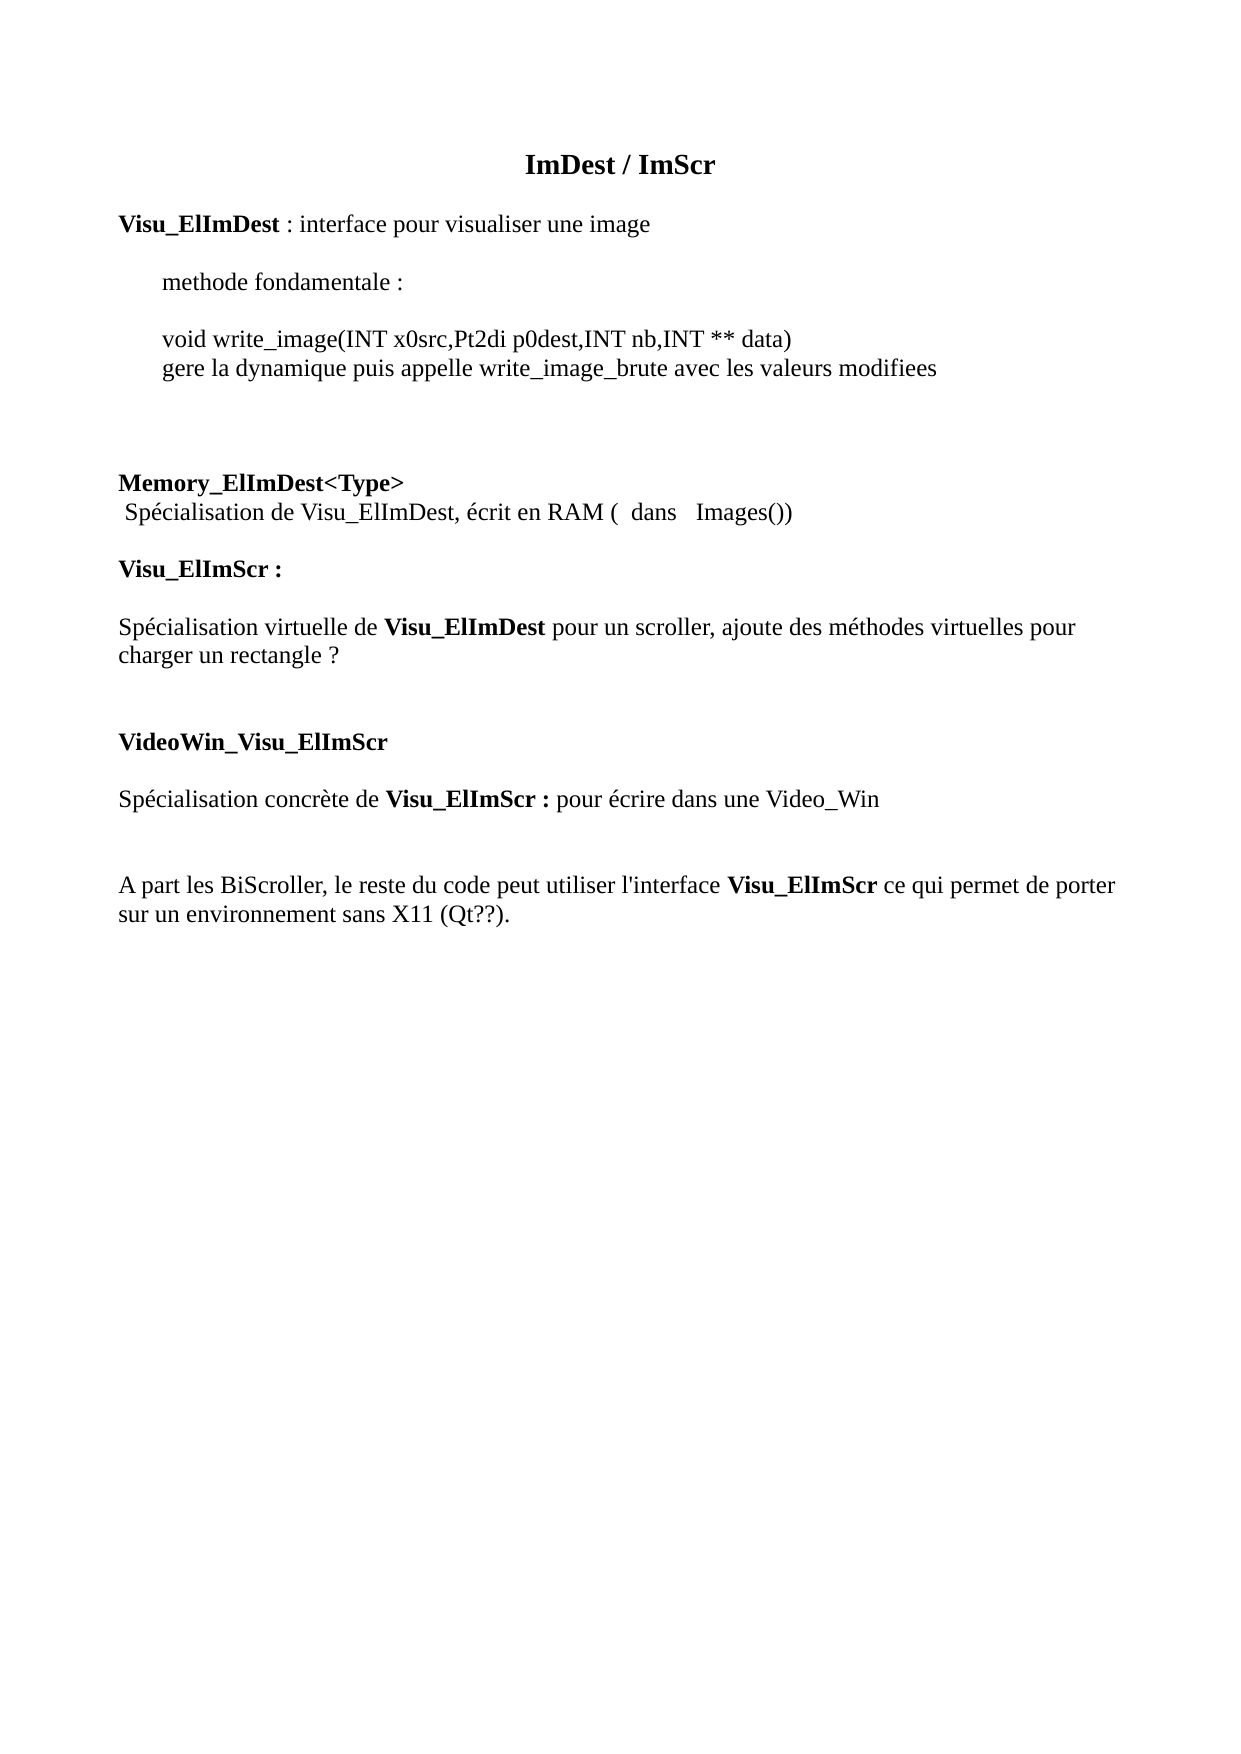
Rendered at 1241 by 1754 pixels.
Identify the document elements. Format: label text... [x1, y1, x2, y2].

text Memory_ElImDest<Type> [118, 468, 1122, 497]
text gere la dynamique puis appelle write_image_brute avec les valeurs modifiees [118, 353, 1122, 382]
text ImDest / ImScr [118, 147, 1122, 180]
text Spécialisation concrète de Visu_ElImScr : pour écrire dans une Video_Win [118, 784, 1122, 813]
text VideoWin_Visu_ElImScr [118, 727, 1122, 755]
text methode fondamentale : [118, 267, 1122, 295]
text void write_image(INT x0src,Pt2di p0dest,INT nb,INT ** data) [118, 324, 1122, 353]
text Visu_ElImDest : interface pour visualiser une image [118, 209, 1122, 238]
text Spécialisation virtuelle de Visu_ElImDest pour un scroller, ajoute des méthodes virtuelles pour charger un rectangle ? [118, 612, 1122, 669]
text A part les BiScroller, le reste du code peut utiliser l'interface Visu_ElImScr ce qui permet de porter sur un environnement sans X11 (Qt??). [118, 870, 1122, 928]
text Visu_ElImScr : [118, 554, 1122, 583]
text Spécialisation de Visu_ElImDest, écrit en RAM ( dans Images()) [118, 497, 1122, 525]
